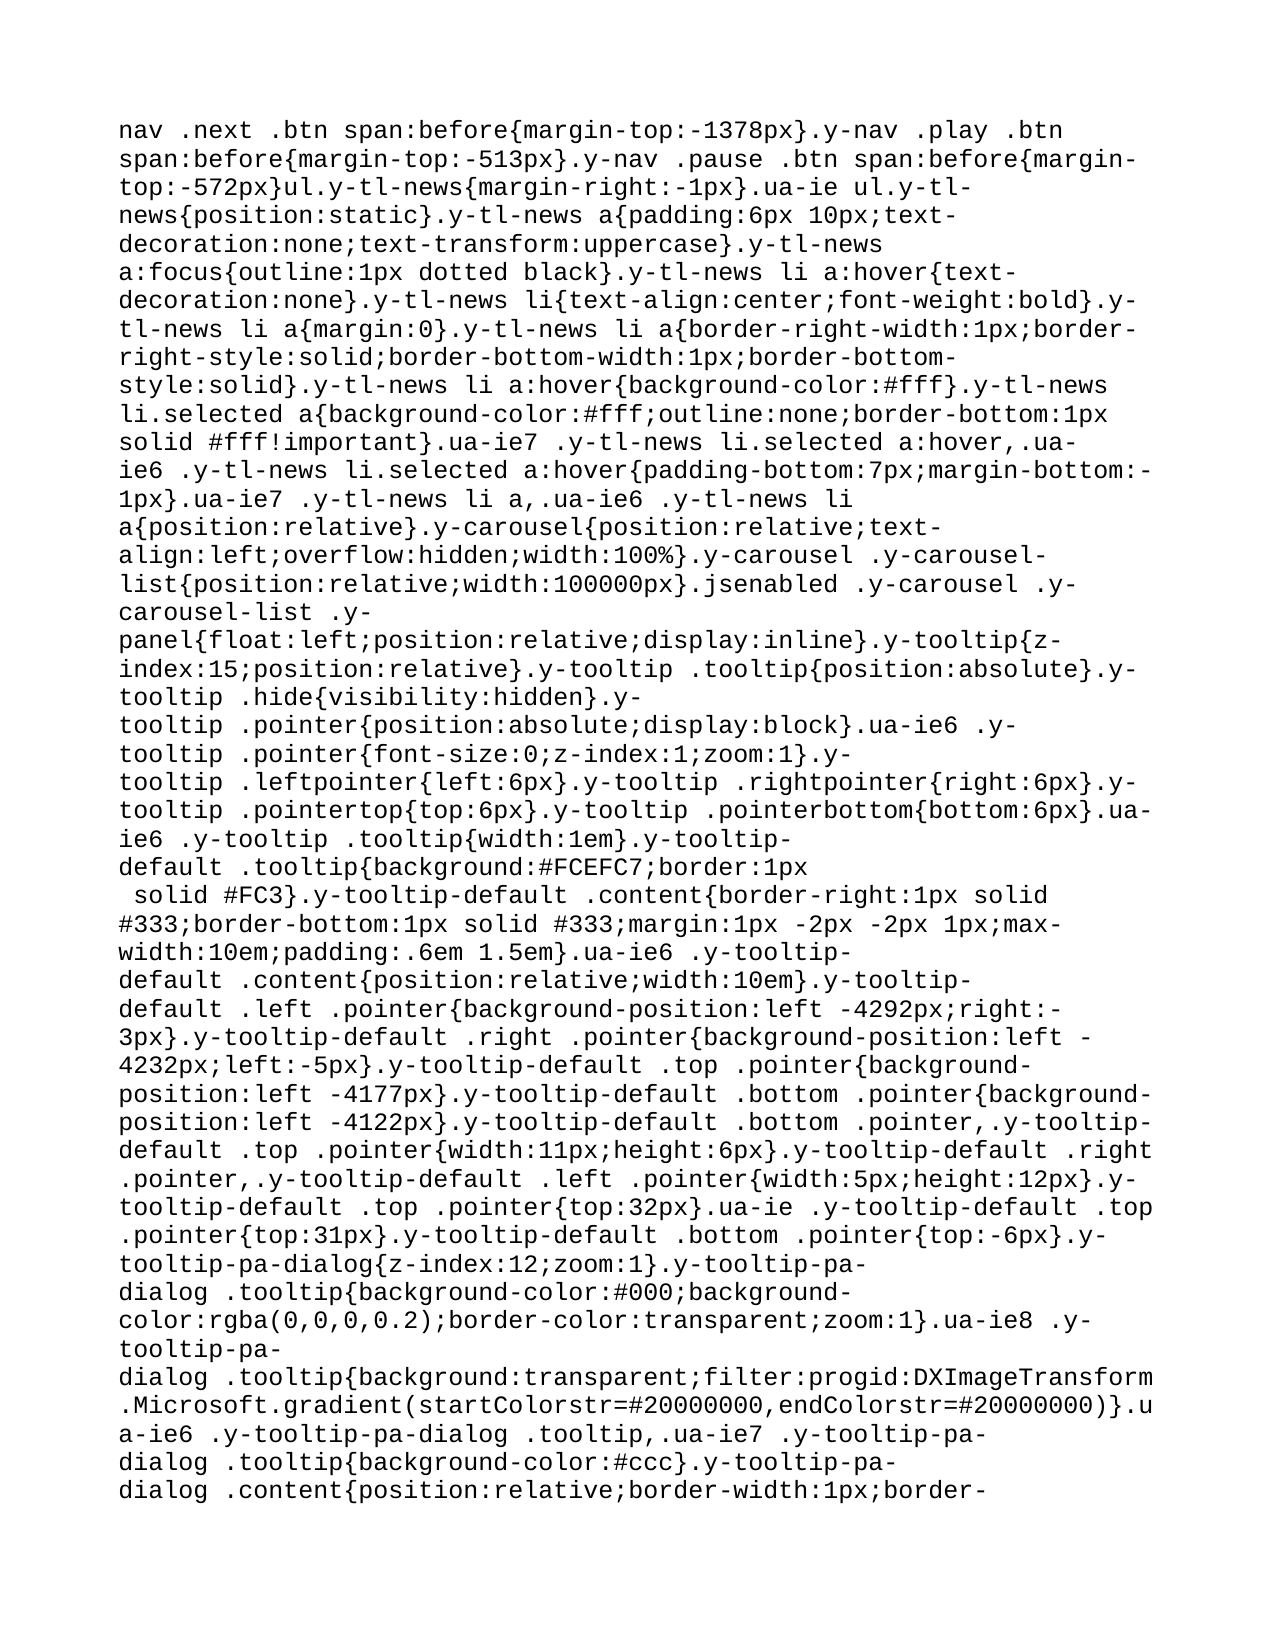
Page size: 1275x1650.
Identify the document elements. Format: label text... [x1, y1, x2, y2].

text solid #FC3}.y-tooltip-default .content{border-right:1px solid #333;border-bottom:1px solid #333;margin:1px -2px -2px 1px;max-width:10em;padding:.6em 1.5em}.ua-ie6 .y-tooltip-default .content{position:relative;width:10em}.y-tooltip-default .left .pointer{background-position:left -4292px;right:-3px}.y-tooltip-default .right .pointer{background-position:left -4232px;left:-5px}.y-tooltip-default .top .pointer{background-position:left -4177px}.y-tooltip-default .bottom .pointer{background-position:left -4122px}.y-tooltip-default .bottom .pointer,.y-tooltip-default .top .pointer{width:11px;height:6px}.y-tooltip-default .right .pointer,.y-tooltip-default .left .pointer{width:5px;height:12px}.y-tooltip-default .top .pointer{top:32px}.ua-ie .y-tooltip-default .top .pointer{top:31px}.y-tooltip-default .bottom .pointer{top:-6px}.y-tooltip-pa-dialog{z-index:12;zoom:1}.y-tooltip-pa-dialog .tooltip{background-color:#000;background-color:rgba(0,0,0,0.2);border-color:transparent;zoom:1}.ua-ie8 .y-tooltip-pa-dialog .tooltip{background:transparent;filter:progid:DXImageTransform.Microsoft.gradient(startColorstr=#20000000,endColorstr=#20000000)}.ua-ie6 .y-tooltip-pa-dialog .tooltip,.ua-ie7 .y-tooltip-pa-dialog .tooltip{background-color:#ccc}.y-tooltip-pa-dialog .content{position:relative;border-width:1px;border- [118, 883, 1157, 1506]
text nav .next .btn span:before{margin-top:-1378px}.y-nav .play .btn span:before{margin-top:-513px}.y-nav .pause .btn span:before{margin-top:-572px}ul.y-tl-news{margin-right:-1px}.ua-ie ul.y-tl-news{position:static}.y-tl-news a{padding:6px 10px;text-decoration:none;text-transform:uppercase}.y-tl-news a:focus{outline:1px dotted black}.y-tl-news li a:hover{text-decoration:none}.y-tl-news li{text-align:center;font-weight:bold}.y-tl-news li a{margin:0}.y-tl-news li a{border-right-width:1px;border-right-style:solid;border-bottom-width:1px;border-bottom-style:solid}.y-tl-news li a:hover{background-color:#fff}.y-tl-news li.selected a{background-color:#fff;outline:none;border-bottom:1px solid #fff!important}.ua-ie7 .y-tl-news li.selected a:hover,.ua-ie6 .y-tl-news li.selected a:hover{padding-bottom:7px;margin-bottom:-1px}.ua-ie7 .y-tl-news li a,.ua-ie6 .y-tl-news li a{position:relative}.y-carousel{position:relative;text-align:left;overflow:hidden;width:100%}.y-carousel .y-carousel-list{position:relative;width:100000px}.jsenabled .y-carousel .y-carousel-list .y-panel{float:left;position:relative;display:inline}.y-tooltip{z-index:15;position:relative}.y-tooltip .tooltip{position:absolute}.y-tooltip .hide{visibility:hidden}.y-tooltip .pointer{position:absolute;display:block}.ua-ie6 .y-tooltip .pointer{font-size:0;z-index:1;zoom:1}.y-tooltip .leftpointer{left:6px}.y-tooltip .rightpointer{right:6px}.y-tooltip .pointertop{top:6px}.y-tooltip .pointerbottom{bottom:6px}.ua-ie6 .y-tooltip .tooltip{width:1em}.y-tooltip-default .tooltip{background:#FCEFC7;border:1px [118, 118, 1157, 883]
